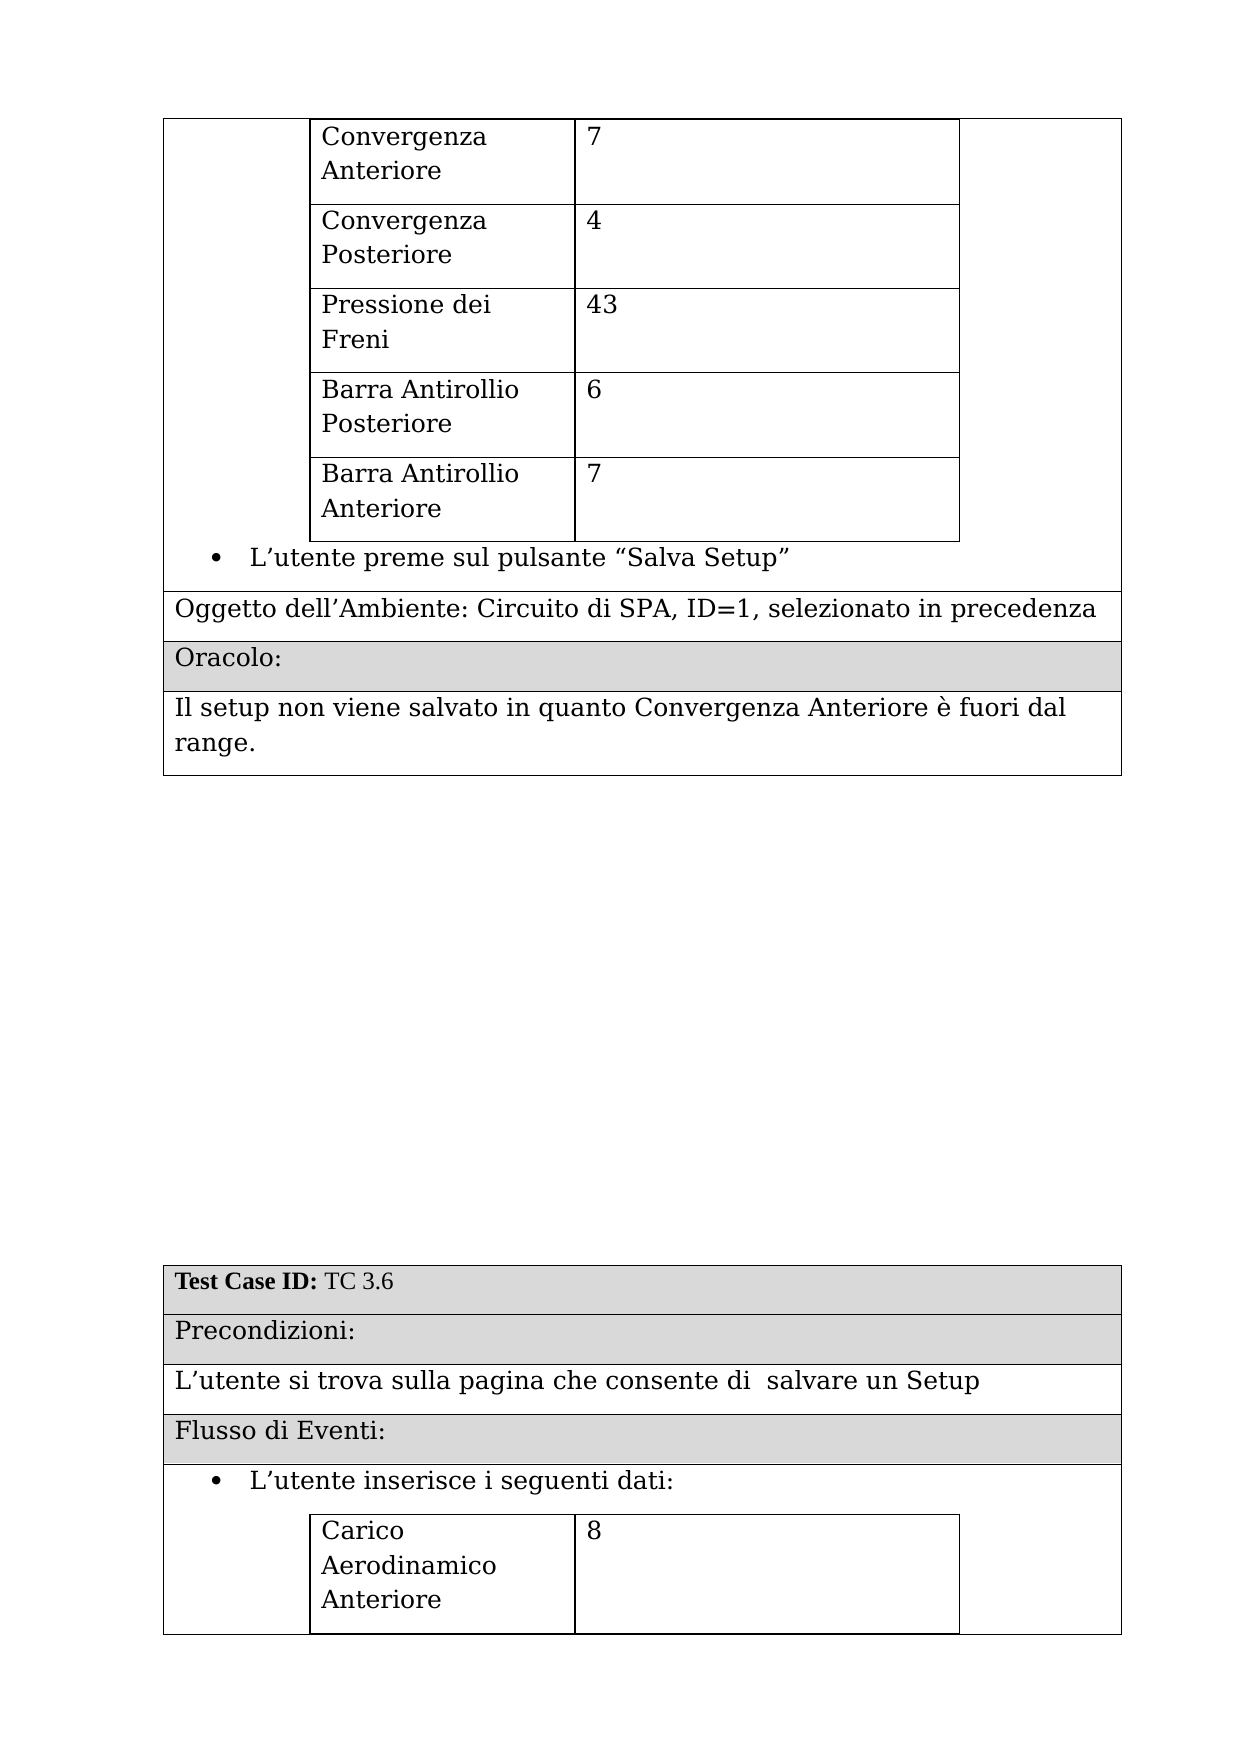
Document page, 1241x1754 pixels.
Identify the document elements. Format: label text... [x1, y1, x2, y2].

table_header 8 [576, 1515, 959, 1633]
table_cell Barra Antirollio Anteriore [311, 458, 574, 541]
table_cell Il setup non viene salvato in quanto Convergenza Anteriore è fuori dal range. [164, 692, 1121, 775]
table_cell 4 [576, 205, 959, 288]
table_cell L’utente inserisce i seguenti dati: L’utente preme sul pulsante “Salva Setup” [164, 119, 1121, 591]
table_header Test Case ID: TC 3.6 [164, 1266, 1121, 1314]
table_header Carico Aerodinamico Anteriore [311, 1515, 574, 1633]
table_cell Oggetto dell’Ambiente: Circuito di SPA, ID=1, selezionato in precedenza [164, 592, 1121, 641]
table_cell L’utente si trova sulla pagina che consente di salvare un Setup [164, 1365, 1121, 1413]
table_cell 7 [576, 458, 959, 541]
table_cell Flusso di Eventi: [164, 1415, 1121, 1463]
table_cell Convergenza Posteriore [311, 205, 574, 288]
table_cell L’utente inserisce i seguenti dati: L’utente preme sul pulsante “Salva Setup” [164, 1465, 1121, 1634]
table_cell Convergenza Anteriore [311, 120, 574, 203]
table_cell 7 [576, 120, 959, 203]
table_cell Oracolo: [164, 642, 1121, 691]
table_cell Barra Antirollio Posteriore [311, 373, 574, 457]
table_cell 43 [576, 289, 959, 372]
table_cell Pressione dei Freni [311, 289, 574, 372]
table_cell 6 [576, 373, 959, 457]
table_cell Precondizioni: [164, 1315, 1121, 1364]
